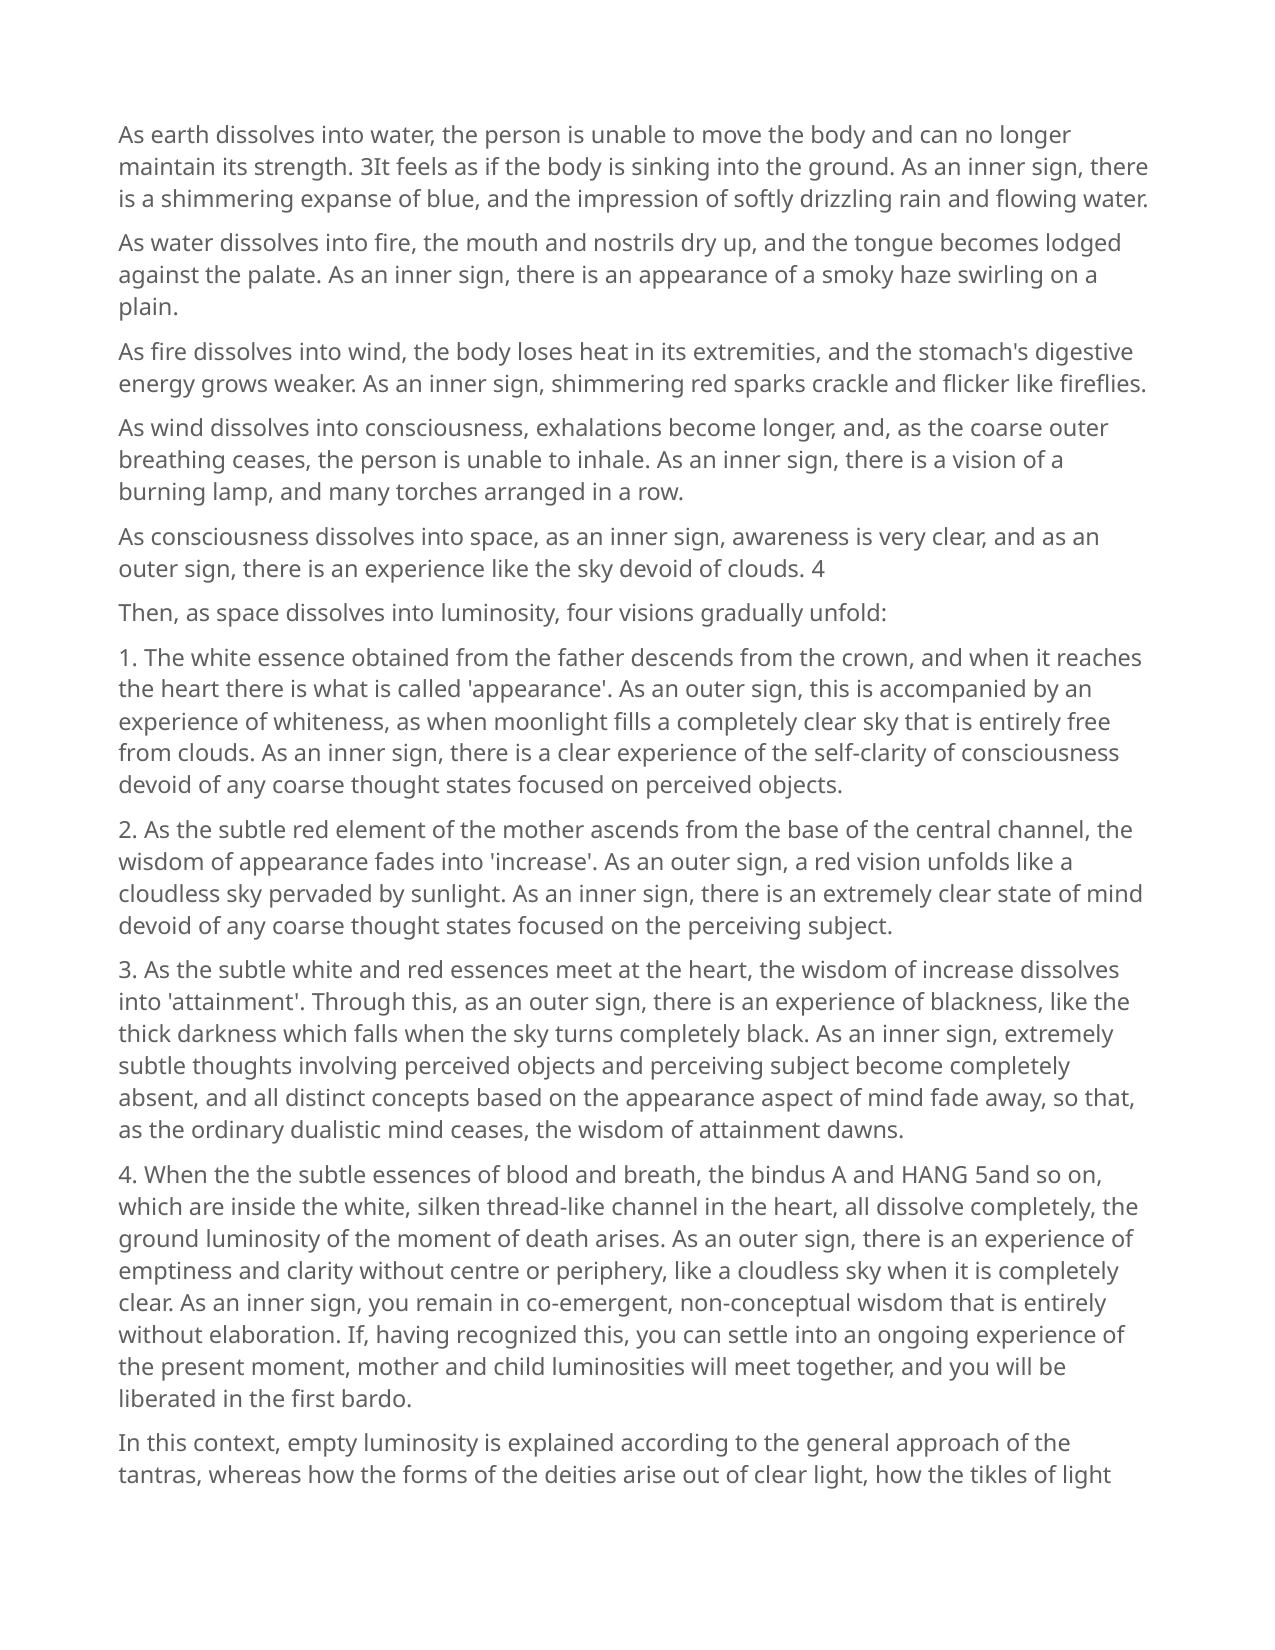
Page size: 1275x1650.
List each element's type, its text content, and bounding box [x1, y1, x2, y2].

text As consciousness dissolves into space, as an inner sign, awareness is very clear, and as an outer sign, there is an experience like the sky devoid of clouds. 4 [118, 520, 1157, 584]
text As fire dissolves into wind, the body loses heat in its extremities, and the stomach's digestive energy grows weaker. As an inner sign, shimmering red sparks crackle and flicker like fireflies. [118, 335, 1157, 399]
text As water dissolves into fire, the mouth and nostrils dry up, and the tongue becomes lodged against the palate. As an inner sign, there is an appearance of a smoky haze swirling on a plain. [118, 227, 1157, 322]
text Then, as space dissolves into luminosity, four visions gradually unfold: [118, 596, 1157, 628]
text 3. As the subtle white and red essences meet at the heart, the wisdom of increase dissolves into 'attainment'. Through this, as an outer sign, there is an experience of blackness, like the thick darkness which falls when the sky turns completely black. As an inner sign, extremely subtle thoughts involving perceived objects and perceiving subject become completely absent, and all distinct concepts based on the appearance aspect of mind fade away, so that, as the ordinary dualistic mind ceases, the wisdom of attainment dawns. [118, 954, 1157, 1146]
text As wind dissolves into consciousness, exhalations become longer, and, as the coarse outer breathing ceases, the person is unable to inhale. As an inner sign, there is a vision of a burning lamp, and many torches arranged in a row. [118, 411, 1157, 507]
text 2. As the subtle red element of the mother ascends from the base of the central channel, the wisdom of appearance fades into 'increase'. As an outer sign, a red vision unfolds like a cloudless sky pervaded by sunlight. As an inner sign, there is an extremely clear state of mind devoid of any coarse thought states focused on the perceiving subject. [118, 813, 1157, 941]
text As earth dissolves into water, the person is unable to move the body and can no longer maintain its strength. 3It feels as if the body is sinking into the ground. As an inner sign, there is a shimmering expanse of blue, and the impression of softly drizzling rain and flowing water. [118, 118, 1157, 214]
text In this context, empty luminosity is explained according to the general approach of the tantras, whereas how the forms of the deities arise out of clear light, how the tikles of light [118, 1426, 1157, 1490]
text 1. The white essence obtained from the father descends from the crown, and when it reaches the heart there is what is called 'appearance'. As an outer sign, this is accompanied by an experience of whiteness, as when moonlight fills a completely clear sky that is entirely free from clouds. As an inner sign, there is a clear experience of the self-clarity of consciousness devoid of any coarse thought states focused on perceived objects. [118, 641, 1157, 801]
text 4. When the the subtle essences of blood and breath, the bindus A and HANG 5and so on, which are inside the white, silken thread-like channel in the heart, all dissolve completely, the ground luminosity of the moment of death arises. As an outer sign, there is an experience of emptiness and clarity without centre or periphery, like a cloudless sky when it is completely clear. As an inner sign, you remain in co-emergent, non-conceptual wisdom that is entirely without elaboration. If, having recognized this, you can settle into an ongoing experience of the present moment, mother and child luminosities will meet together, and you will be liberated in the first bardo. [118, 1158, 1157, 1414]
